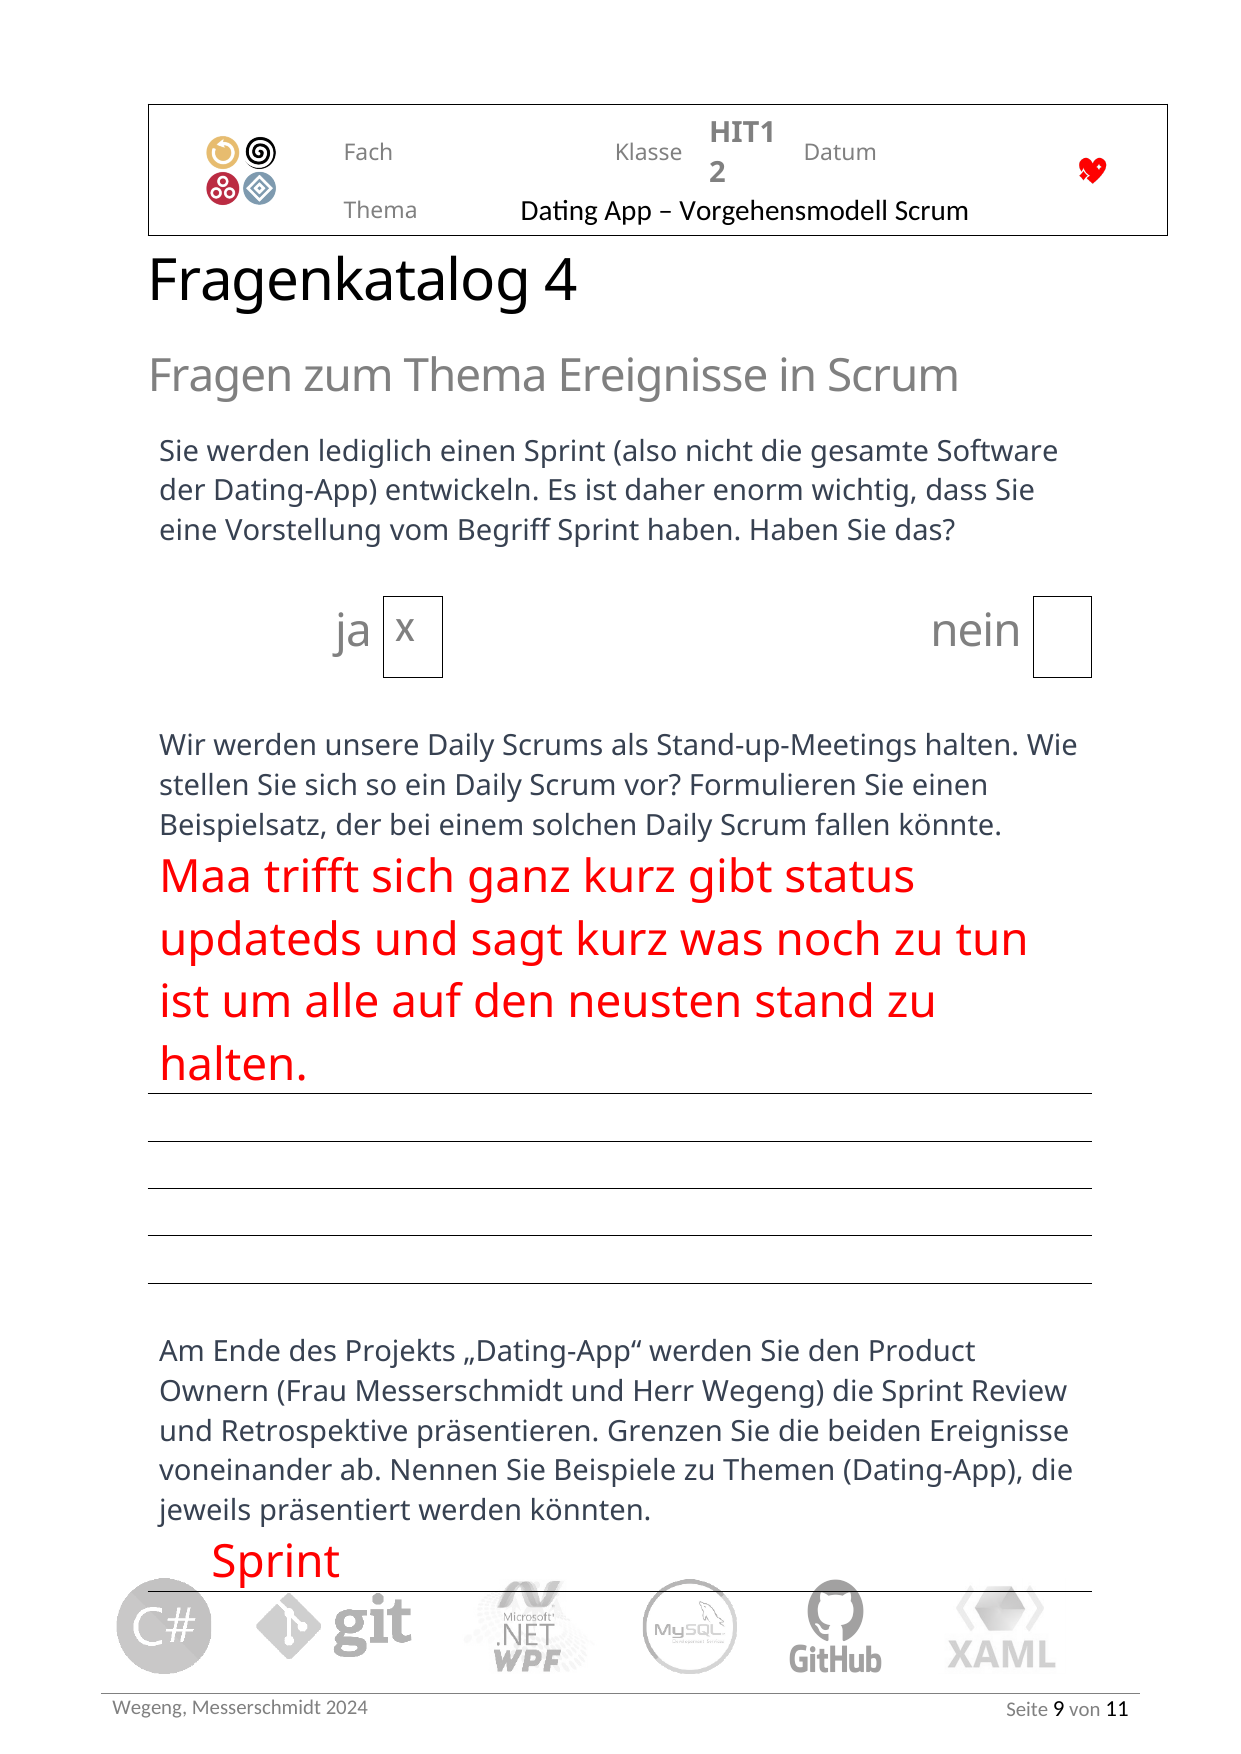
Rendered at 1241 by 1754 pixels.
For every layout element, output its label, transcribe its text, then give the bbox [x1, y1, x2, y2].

picture [456, 1579, 599, 1591]
table_cell Maa trifft sich ganz kurz gibt status updateds und sagt kurz was noch zu tun ist um alle auf den neusten stand zu halten. [148, 844, 1092, 1093]
table_cell [148, 1189, 1092, 1235]
picture [808, 1592, 885, 1674]
table_cell [148, 1094, 1092, 1141]
table_cell Sprint [148, 1529, 1092, 1591]
picture [256, 1593, 412, 1659]
picture [200, 133, 280, 206]
table_header Sie werden lediglich einen Sprint (also nicht die gesamte Software der Dating-App) entwickeln. Es ist daher enorm wichtig, dass Sie eine Vorstellung vom Begriff Sprint haben. Haben Sie das? [148, 430, 1092, 549]
text Fragenkatalog 4 [148, 238, 1093, 317]
picture [642, 1592, 737, 1674]
picture [642, 1579, 737, 1591]
picture [937, 1578, 1066, 1591]
table_cell [1034, 597, 1091, 677]
picture [456, 1592, 599, 1674]
picture [1073, 154, 1112, 185]
table_cell nein [443, 596, 1033, 677]
table_header Wir werden unsere Daily Scrums als Stand-up-Meetings halten. Wie stellen Sie sich so ein Daily Scrum vor? Formulieren Sie einen Beispielsatz, der bei einem solchen Daily Scrum fallen könnte. [148, 725, 1092, 844]
picture [116, 1578, 212, 1674]
picture [937, 1592, 1066, 1674]
table_cell x [384, 597, 442, 677]
table_cell [148, 1236, 1092, 1282]
picture [808, 1578, 885, 1591]
text Fragen zum Thema Ereignisse in Scrum [148, 342, 1093, 405]
table_header Am Ende des Projekts „Dating-App“ werden Sie den Product Ownern (Frau Messerschmidt und Herr Wegeng) die Sprint Review und Retrospektive präsentieren. Grenzen Sie die beiden Ereignisse voneinander ab. Nennen Sie Beispiele zu Themen (Dating-App), die jeweils präsentiert werden könnten. [148, 1330, 1092, 1529]
table_cell [148, 549, 1092, 596]
table_cell [148, 1142, 1092, 1188]
table_cell ja [148, 596, 383, 677]
